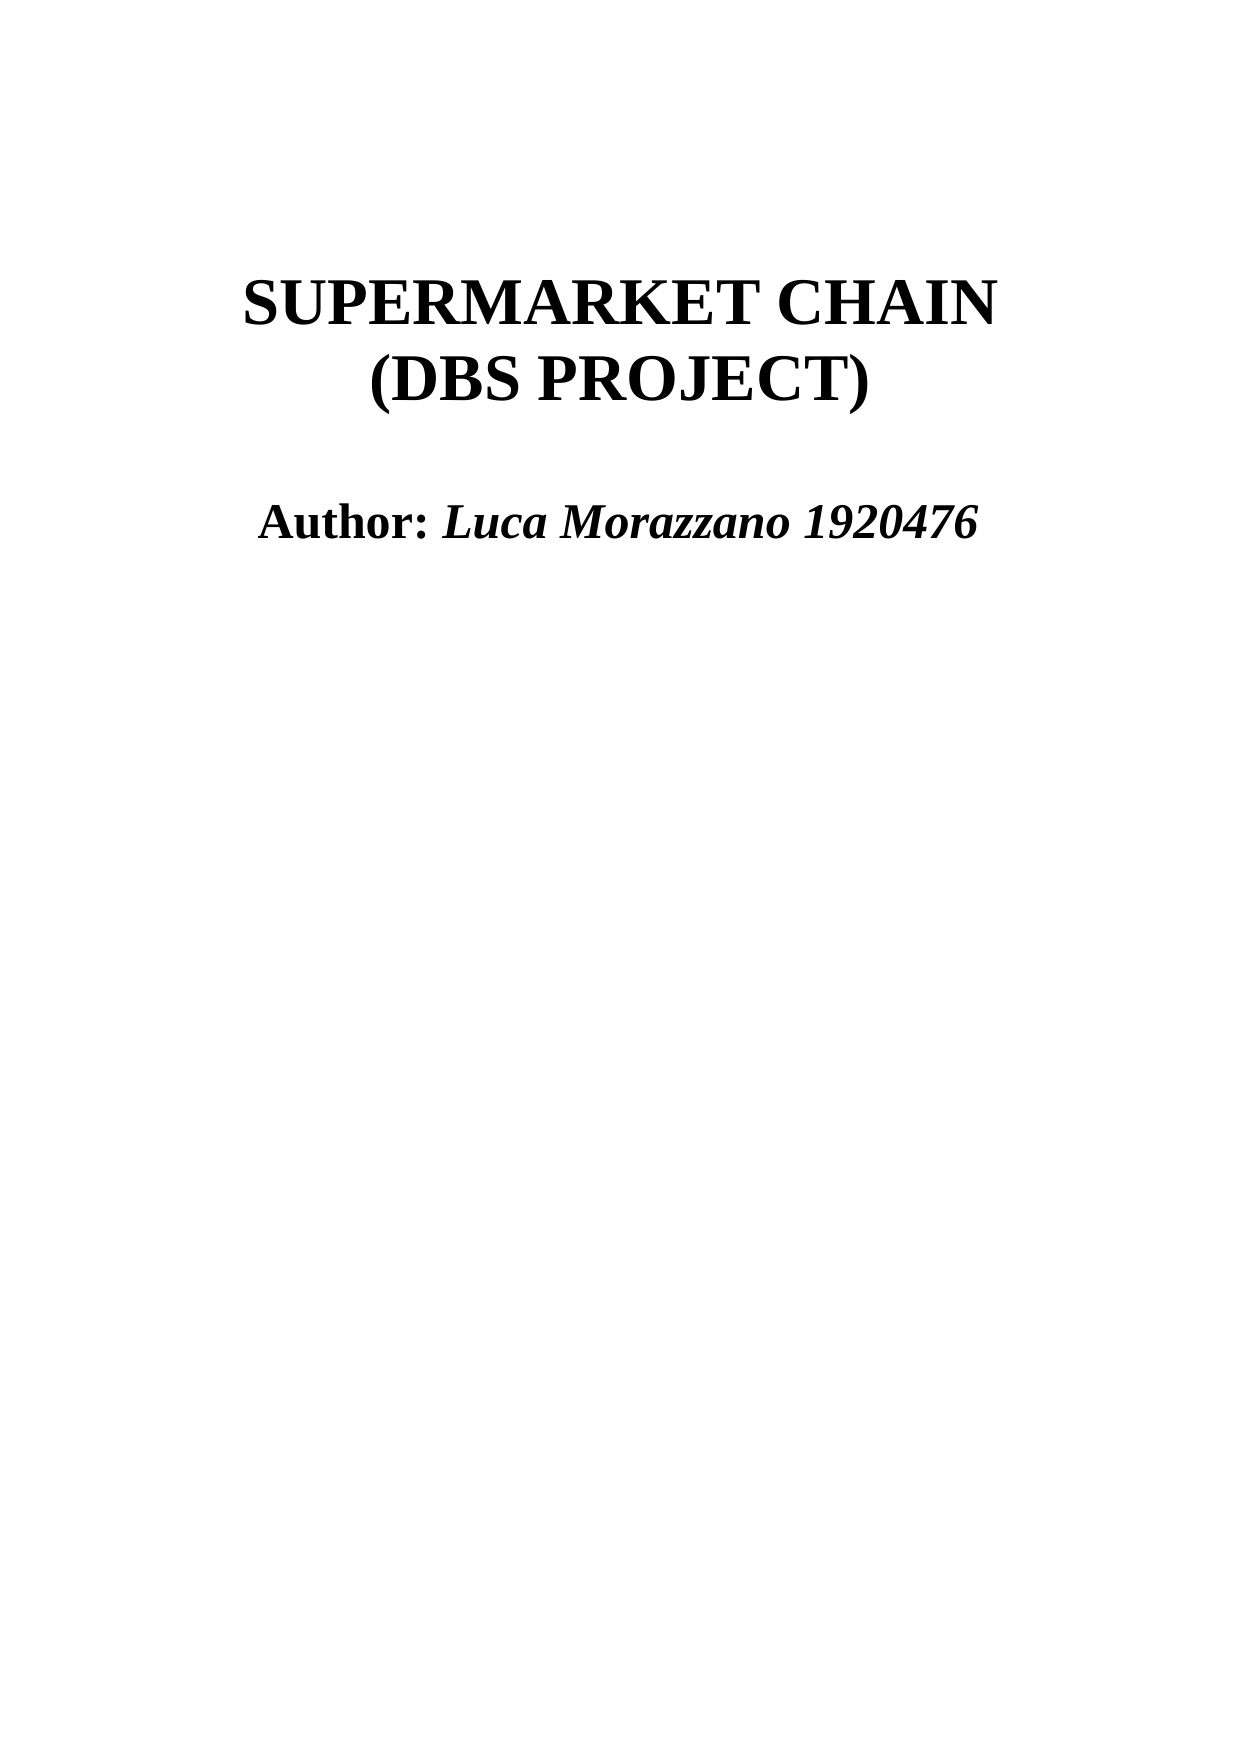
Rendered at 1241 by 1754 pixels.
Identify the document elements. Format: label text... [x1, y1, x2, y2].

text (DBS PROJECT) [118, 338, 1122, 415]
text Author: Luca Morazzano 1920476 [118, 492, 1122, 549]
text SUPERMARKET CHAIN [118, 262, 1122, 338]
